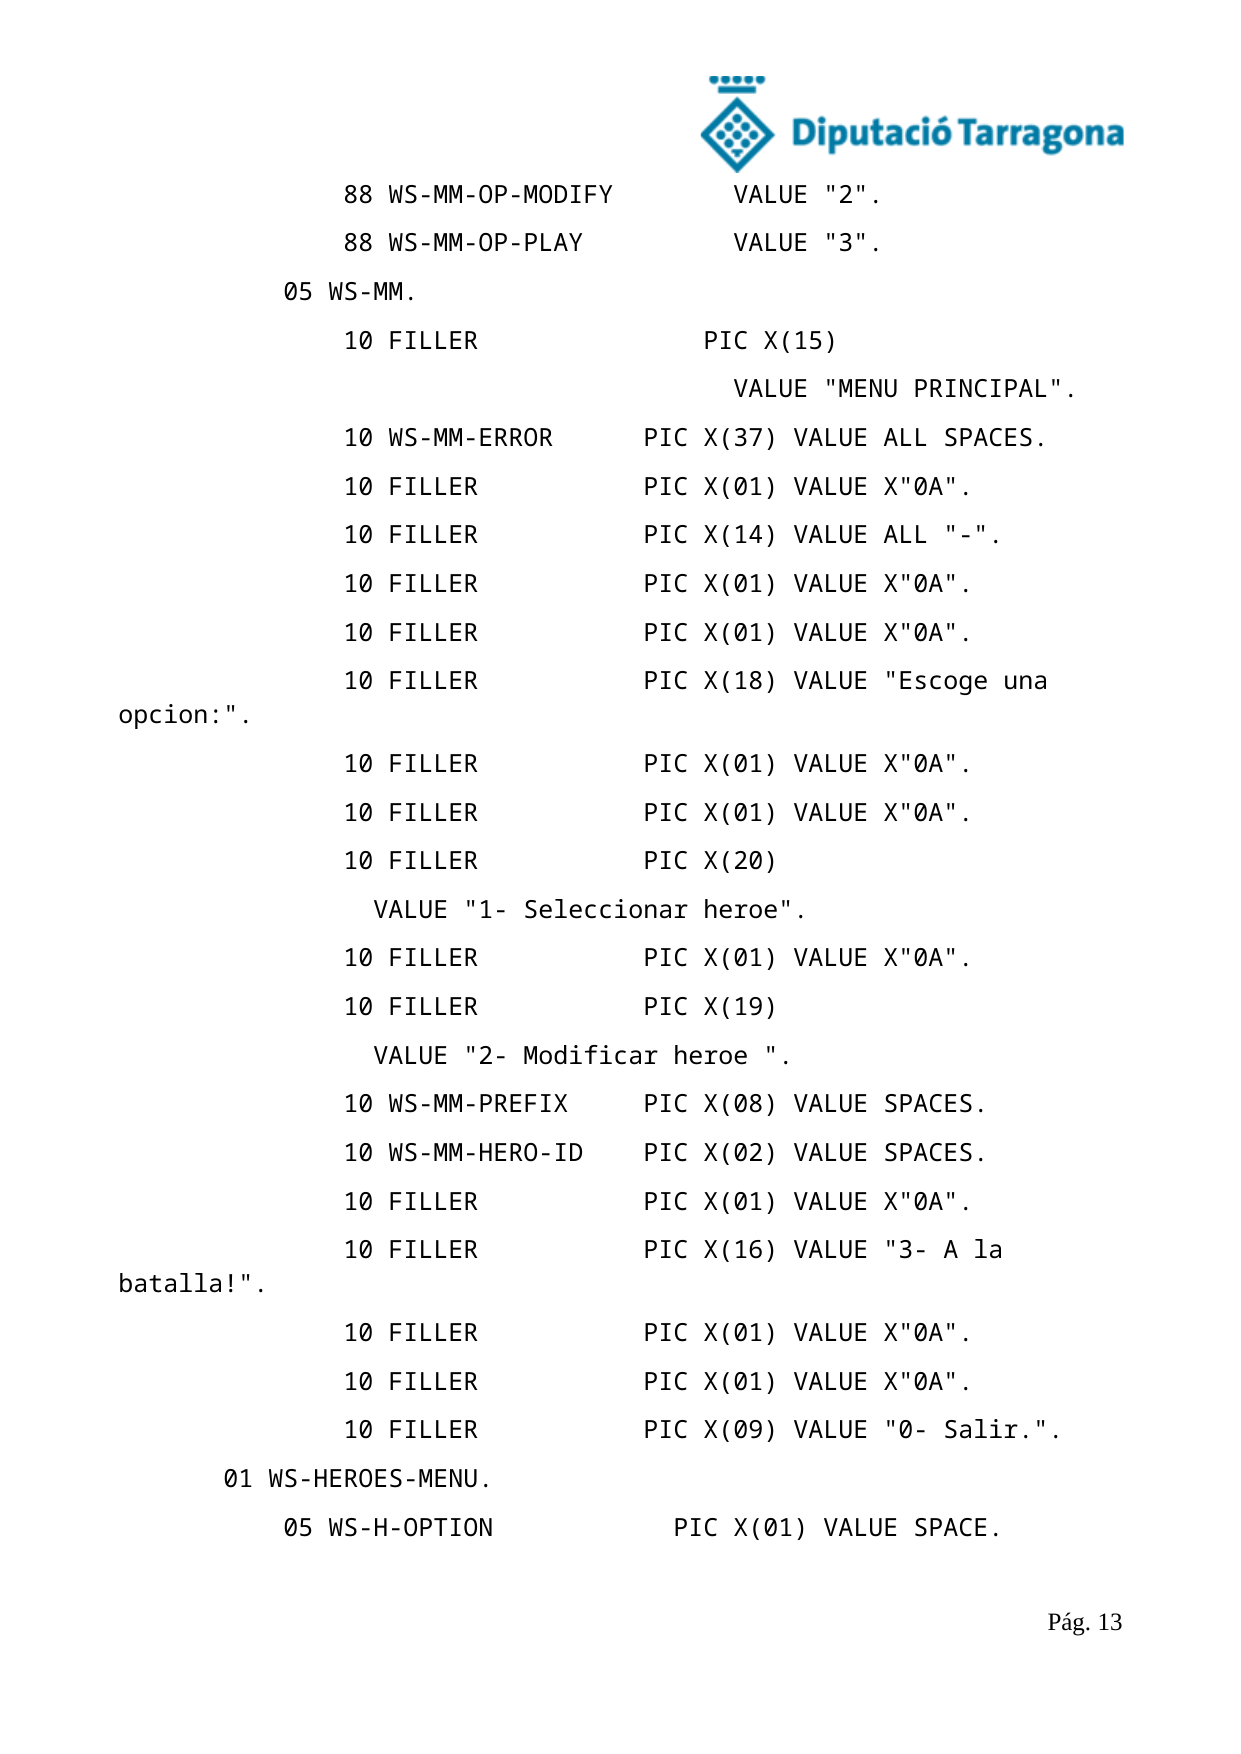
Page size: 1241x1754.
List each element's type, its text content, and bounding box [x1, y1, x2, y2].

text 05 WS-H-OPTION PIC X(01) VALUE SPACE. [118, 1509, 1122, 1543]
text 10 FILLER PIC X(01) VALUE X"0A". [118, 614, 1122, 648]
text 88 WS-MM-OP-MODIFY VALUE "2". [118, 176, 1122, 210]
text 10 FILLER PIC X(01) VALUE X"0A". [118, 1183, 1122, 1217]
text VALUE "2- Modificar heroe ". [118, 1037, 1122, 1071]
text 10 FILLER PIC X(01) VALUE X"0A". [118, 746, 1122, 779]
text 10 FILLER PIC X(01) VALUE X"0A". [118, 1315, 1122, 1349]
text 05 WS-MM. [118, 274, 1122, 308]
text 10 FILLER PIC X(19) [118, 989, 1122, 1023]
text 10 FILLER PIC X(09) VALUE "0- Salir.". [118, 1412, 1122, 1446]
text 10 FILLER PIC X(01) VALUE X"0A". [118, 1363, 1122, 1397]
text 10 WS-MM-PREFIX PIC X(08) VALUE SPACES. [118, 1086, 1122, 1120]
text 01 WS-HEROES-MENU. [118, 1461, 1122, 1495]
text 10 WS-MM-HERO-ID PIC X(02) VALUE SPACES. [118, 1135, 1122, 1169]
text 10 FILLER PIC X(15) [118, 322, 1122, 356]
text 10 FILLER PIC X(01) VALUE X"0A". [118, 940, 1122, 974]
text 10 WS-MM-ERROR PIC X(37) VALUE ALL SPACES. [118, 419, 1122, 454]
text 10 FILLER PIC X(14) VALUE ALL "-". [118, 517, 1122, 551]
text VALUE "MENU PRINCIPAL". [118, 371, 1122, 405]
text 10 FILLER PIC X(20) [118, 843, 1122, 877]
text 10 FILLER PIC X(18) VALUE "Escoge una opcion:". [118, 663, 1122, 731]
text 10 FILLER PIC X(01) VALUE X"0A". [118, 468, 1122, 502]
picture [700, 76, 1124, 173]
text 10 FILLER PIC X(01) VALUE X"0A". [118, 794, 1122, 828]
text 10 FILLER PIC X(16) VALUE "3- A la batalla!". [118, 1232, 1122, 1300]
text 88 WS-MM-OP-PLAY VALUE "3". [118, 225, 1122, 259]
text 10 FILLER PIC X(01) VALUE X"0A". [118, 566, 1122, 599]
text VALUE "1- Seleccionar heroe". [118, 891, 1122, 926]
